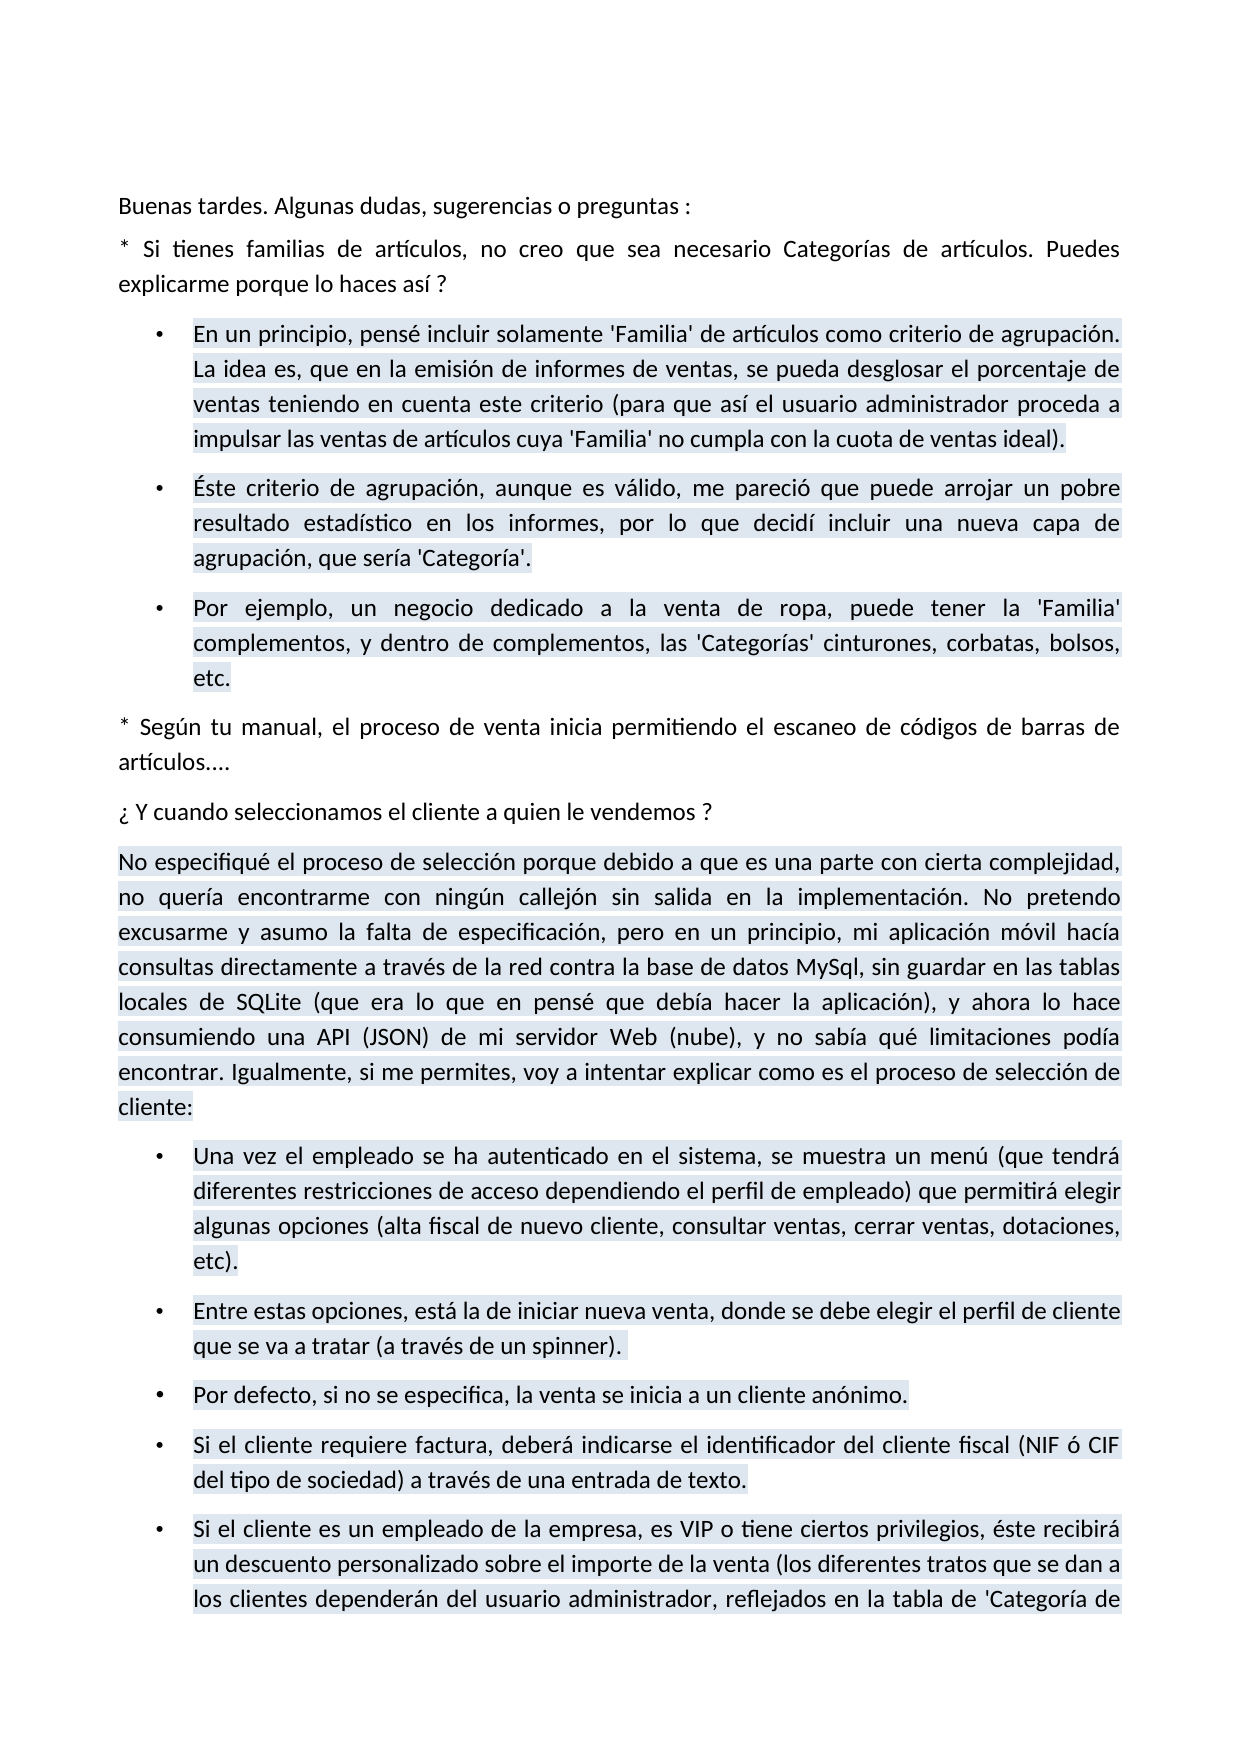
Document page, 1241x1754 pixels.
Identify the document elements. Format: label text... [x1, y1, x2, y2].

list Por ejemplo, un negocio dedicado a la venta de ropa, puede tener la 'Familia' complementos, y dentro de complementos, las 'Categorías' cinturones, corbatas, bolsos, etc. [156, 592, 1122, 692]
list En un principio, pensé incluir solamente 'Familia' de artículos como criterio de agrupación. La idea es, que en la emisión de informes de ventas, se pueda desglosar el porcentaje de ventas teniendo en cuenta este criterio (para que así el usuario administrador proceda a impulsar las ventas de artículos cuya 'Familia' no cumpla con la cuota de ventas ideal). [156, 318, 1122, 453]
text * Según tu manual, el proceso de venta inicia permitiendo el escaneo de códigos de barras de artículos.... [118, 712, 1122, 777]
list Si el cliente es un empleado de la empresa, es VIP o tiene ciertos privilegios, éste recibirá un descuento personalizado sobre el importe de la venta (los diferentes tratos que se dan a los clientes dependerán del usuario administrador, reflejados en la tabla de 'Categoría de [156, 1514, 1122, 1614]
list Por defecto, si no se especifica, la venta se inicia a un cliente anónimo. [156, 1379, 1122, 1410]
text * Si tienes familias de artículos, no creo que sea necesario Categorías de artículos. Puedes explicarme porque lo haces así ? [118, 233, 1122, 299]
text No especifiqué el proceso de selección porque debido a que es una parte con cierta complejidad, no quería encontrarme con ningún callejón sin salida en la implementación. No pretendo excusarme y asumo la falta de especificación, pero en un principio, mi aplicación móvil hacía consultas directamente a través de la red contra la base de datos MySql, sin guardar en las tablas locales de SQLite (que era lo que en pensé que debía hacer la aplicación), y ahora lo hace consumiendo una API (JSON) de mi servidor Web (nube), y no sabía qué limitaciones podía encontrar. Igualmente, si me permites, voy a intentar explicar como es el proceso de selección de cliente: [118, 846, 1122, 1121]
list Una vez el empleado se ha autenticado en el sistema, se muestra un menú (que tendrá diferentes restricciones de acceso dependiendo el perfil de empleado) que permitirá elegir algunas opciones (alta fiscal de nuevo cliente, consultar ventas, cerrar ventas, dotaciones, etc). [156, 1140, 1122, 1276]
list Si el cliente requiere factura, deberá indicarse el identificador del cliente fiscal (NIF ó CIF del tipo de sociedad) a través de una entrada de texto. [156, 1429, 1122, 1494]
subtitle Buenas tardes. Algunas dudas, sugerencias o preguntas : [118, 190, 1122, 221]
list Entre estas opciones, está la de iniciar nueva venta, donde se debe elegir el perfil de cliente que se va a tratar (a través de un spinner). [156, 1295, 1122, 1360]
list Éste criterio de agrupación, aunque es válido, me pareció que puede arrojar un pobre resultado estadístico en los informes, por lo que decidí incluir una nueva capa de agrupación, que sería 'Categoría'. [156, 472, 1122, 573]
text ¿ Y cuando seleccionamos el cliente a quien le vendemos ? [118, 796, 1122, 827]
